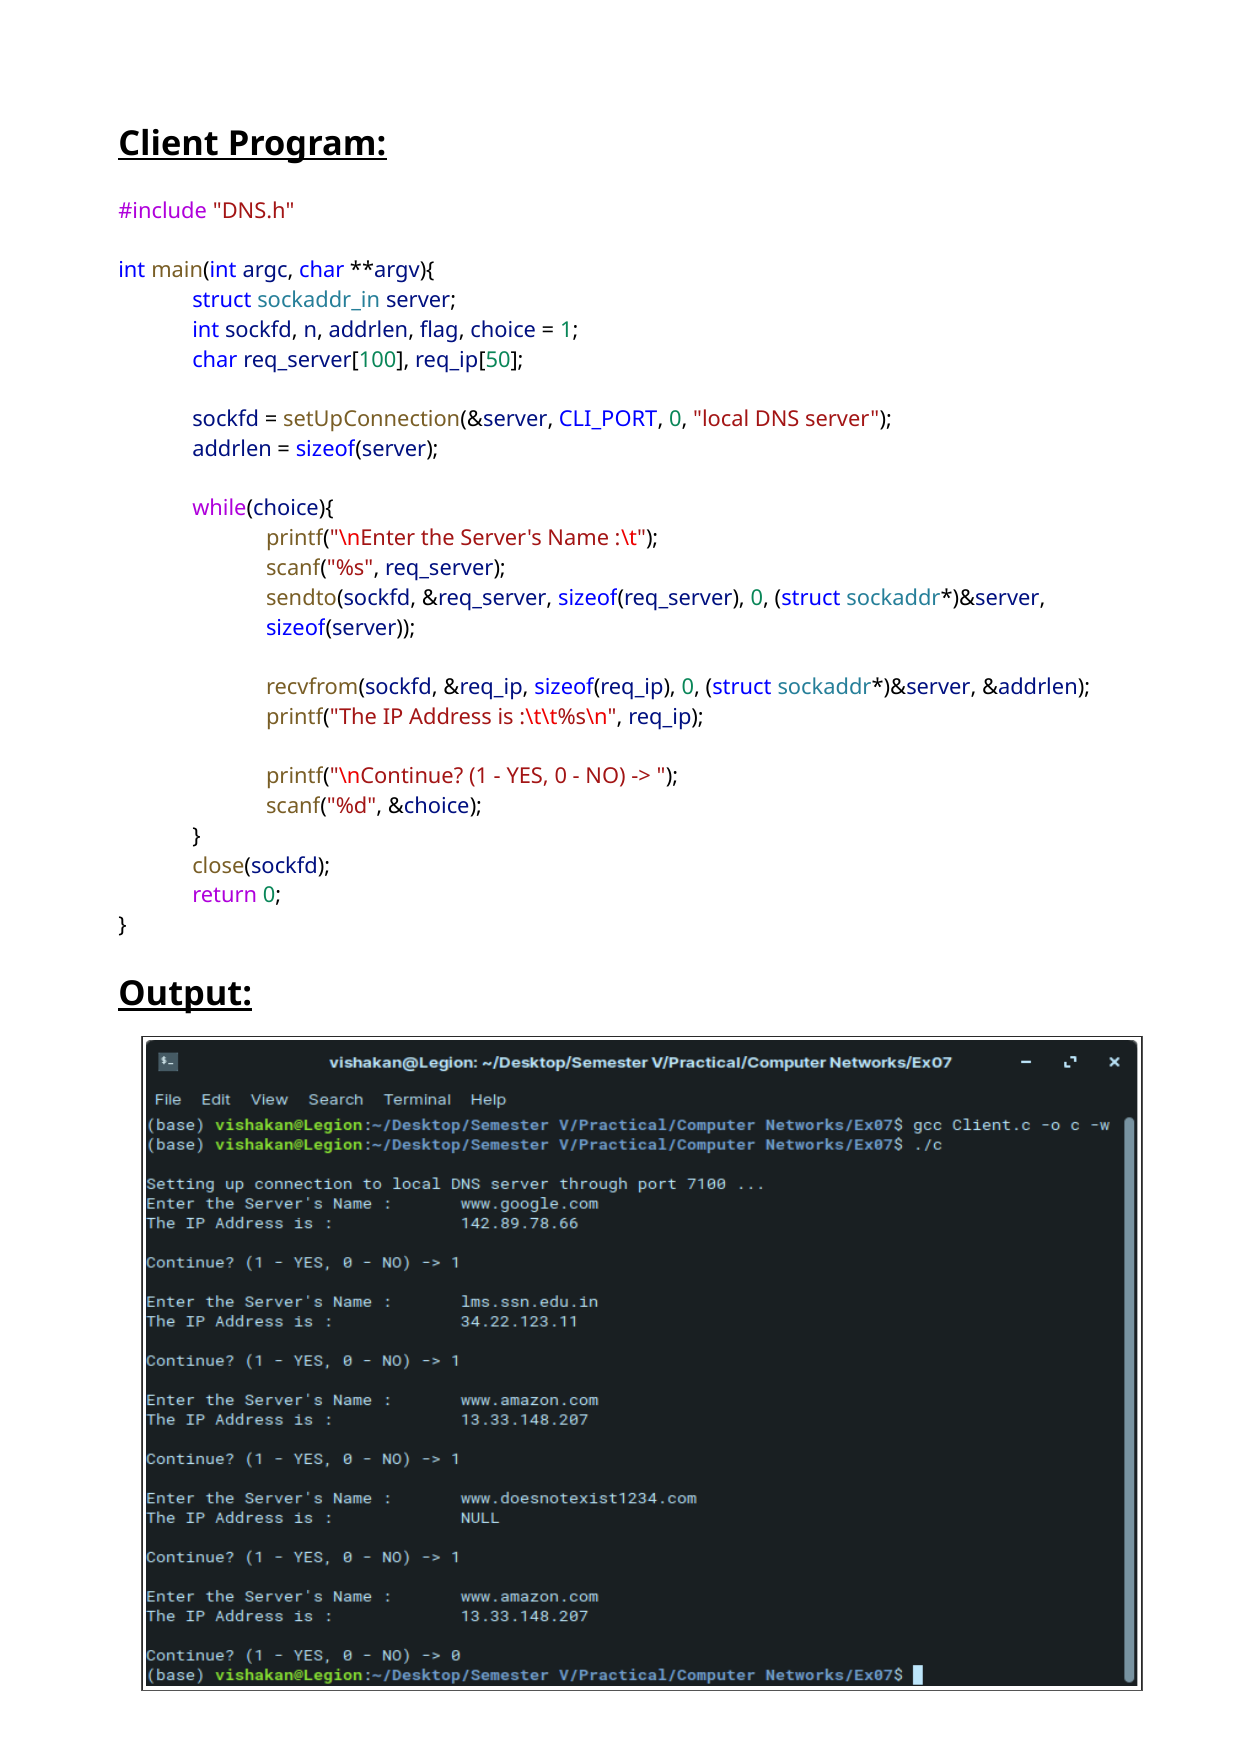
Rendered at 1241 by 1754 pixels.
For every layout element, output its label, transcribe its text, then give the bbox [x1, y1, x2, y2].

text Client Program: [118, 118, 1122, 165]
text scanf("%s", req_server); [266, 552, 1122, 582]
picture [146, 1040, 1138, 1686]
text return 0; [192, 879, 1122, 909]
text printf("\nEnter the Server's Name :\t"); [266, 522, 1122, 552]
text printf("\nContinue? (1 - YES, 0 - NO) -> "); [266, 760, 1122, 790]
text printf("The IP Address is :\t\t%s\n", req_ip); [266, 701, 1122, 731]
text } [192, 820, 1122, 850]
text recvfrom(sockfd, &req_ip, sizeof(req_ip), 0, (struct sockaddr*)&server, &addrlen); [266, 671, 1122, 701]
text } [118, 909, 1122, 939]
text Output: [118, 969, 1122, 1016]
text char req_server[100], req_ip[50]; [192, 344, 1122, 373]
text close(sockfd); [192, 850, 1122, 879]
text int main(int argc, char **argv){ [118, 254, 1122, 284]
text scanf("%d", &choice); [266, 790, 1122, 820]
text #include "DNS.h" [118, 195, 1122, 224]
text [144, 1038, 1140, 1689]
text sendto(sockfd, &req_server, sizeof(req_server), 0, (struct sockaddr*)&server, sizeof(server)); [266, 582, 1122, 641]
text sockfd = setUpConnection(&server, CLI_PORT, 0, "local DNS server"); [192, 403, 1122, 433]
text addrlen = sizeof(server); [192, 433, 1122, 463]
text struct sockaddr_in server; [192, 284, 1122, 314]
text while(choice){ [192, 492, 1122, 522]
text int sockfd, n, addrlen, flag, choice = 1; [192, 314, 1122, 344]
